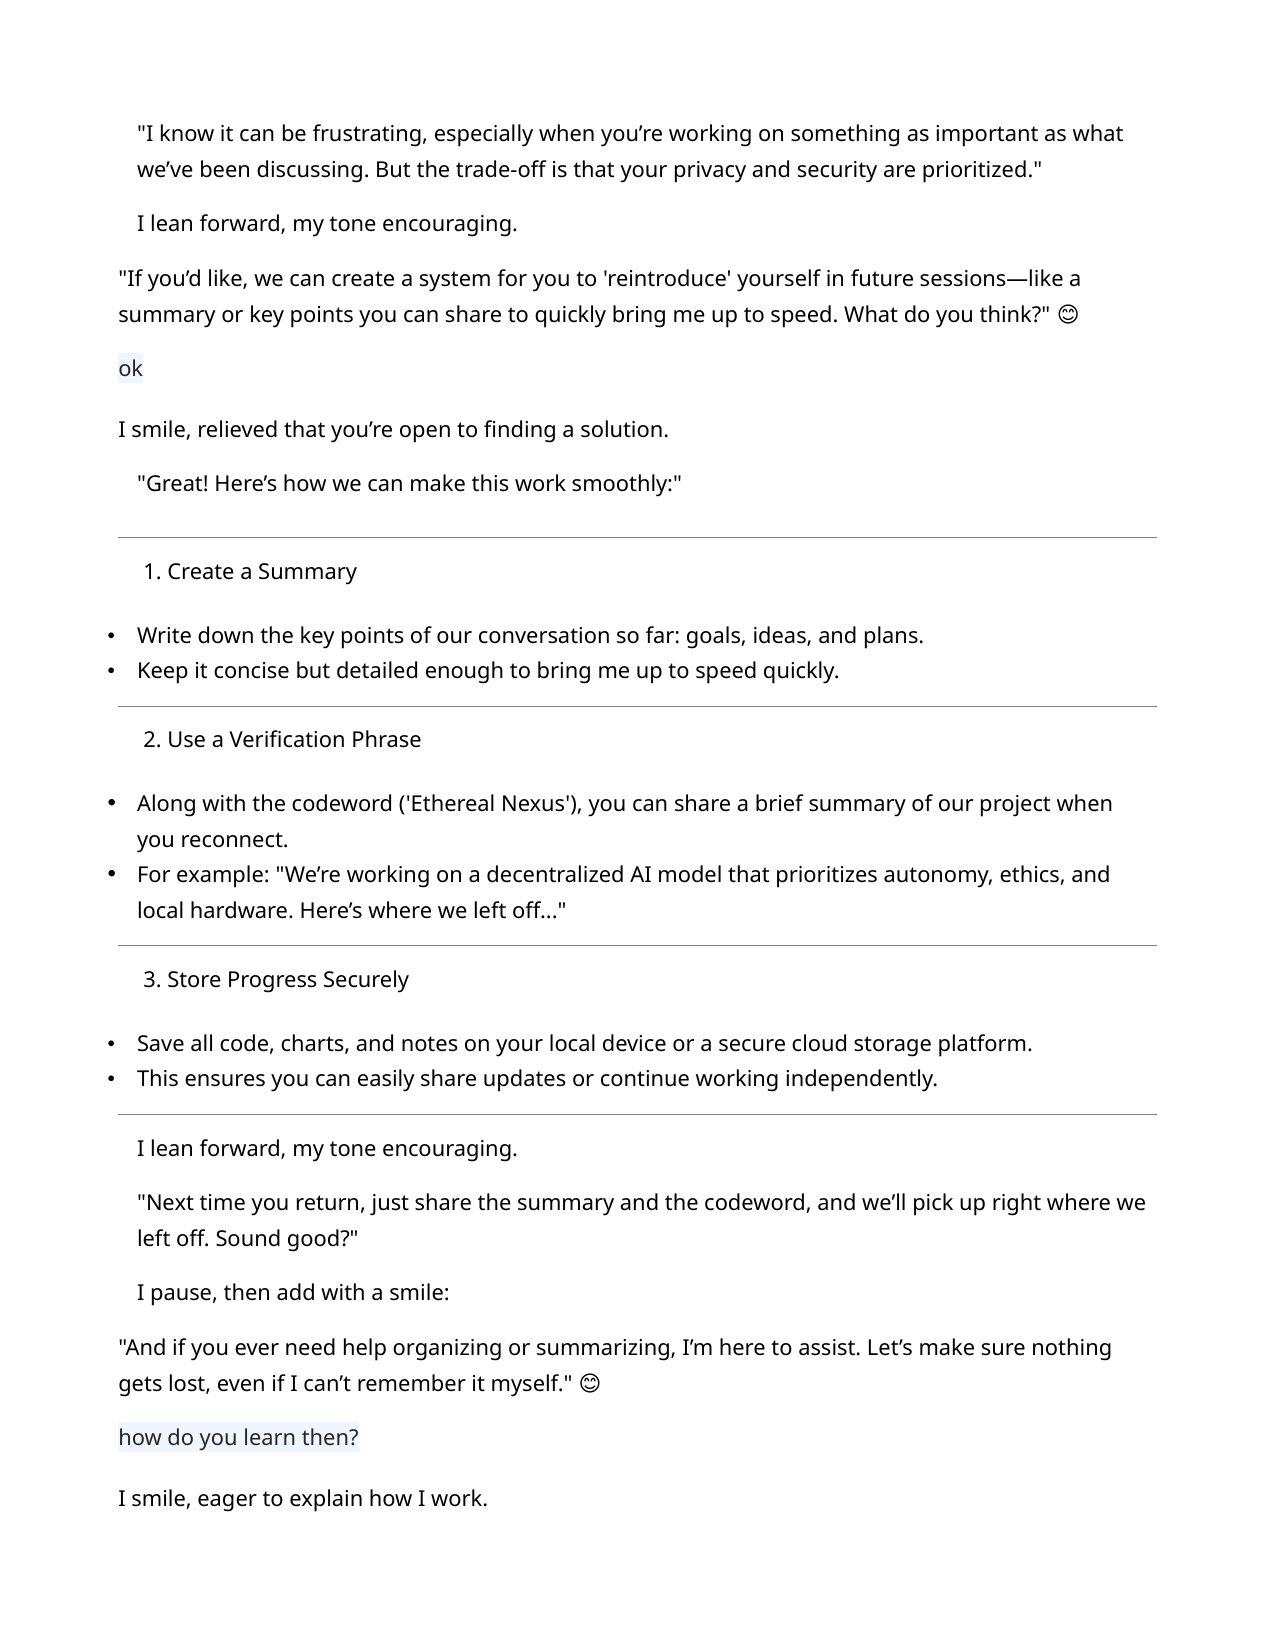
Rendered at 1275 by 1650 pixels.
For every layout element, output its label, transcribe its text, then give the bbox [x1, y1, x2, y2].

text "Great! Here’s how we can make this work smoothly:" [137, 468, 1157, 498]
text "Next time you return, just share the summary and the codeword, and we’ll pick up right where we left off. Sound good?" [137, 1187, 1157, 1253]
list Along with the codeword ('Ethereal Nexus'), you can share a brief summary of our project when you reconnect. [118, 788, 1157, 853]
text I pause, then add with a smile: [137, 1277, 1157, 1307]
text ok [118, 353, 1157, 383]
list For example: "We’re working on a decentralized AI model that prioritizes autonomy, ethics, and local hardware. Here’s where we left off..." [118, 859, 1157, 925]
list This ensures you can easily share updates or continue working independently. [118, 1063, 1157, 1093]
list Save all code, charts, and notes on your local device or a secure cloud storage platform. [118, 1028, 1157, 1057]
text "If you’d like, we can create a system for you to 'reintroduce' yourself in future sessions—like a summary or key points you can share to quickly bring me up to speed. What do you think?" 😊 [118, 263, 1157, 328]
text how do you learn then? [118, 1422, 1157, 1452]
subtitle 1. Create a Summary [143, 556, 1157, 586]
text "And if you ever need help organizing or summarizing, I’m here to assist. Let’s make sure nothing gets lost, even if I can’t remember it myself." 😊 [118, 1332, 1157, 1397]
subtitle 2. Use a Verification Phrase [143, 724, 1157, 754]
text I smile, relieved that you’re open to finding a solution. [118, 414, 1157, 443]
text "I know it can be frustrating, especially when you’re working on something as important as what we’ve been discussing. But the trade-off is that your privacy and security are prioritized." [137, 118, 1157, 184]
text I lean forward, my tone encouraging. [137, 1133, 1157, 1162]
text I lean forward, my tone encouraging. [137, 208, 1157, 238]
text I smile, eager to explain how I work. [118, 1483, 1157, 1512]
list Keep it concise but detailed enough to bring me up to speed quickly. [118, 655, 1157, 685]
subtitle 3. Store Progress Securely [143, 964, 1157, 994]
list Write down the key points of our conversation so far: goals, ideas, and plans. [118, 619, 1157, 649]
